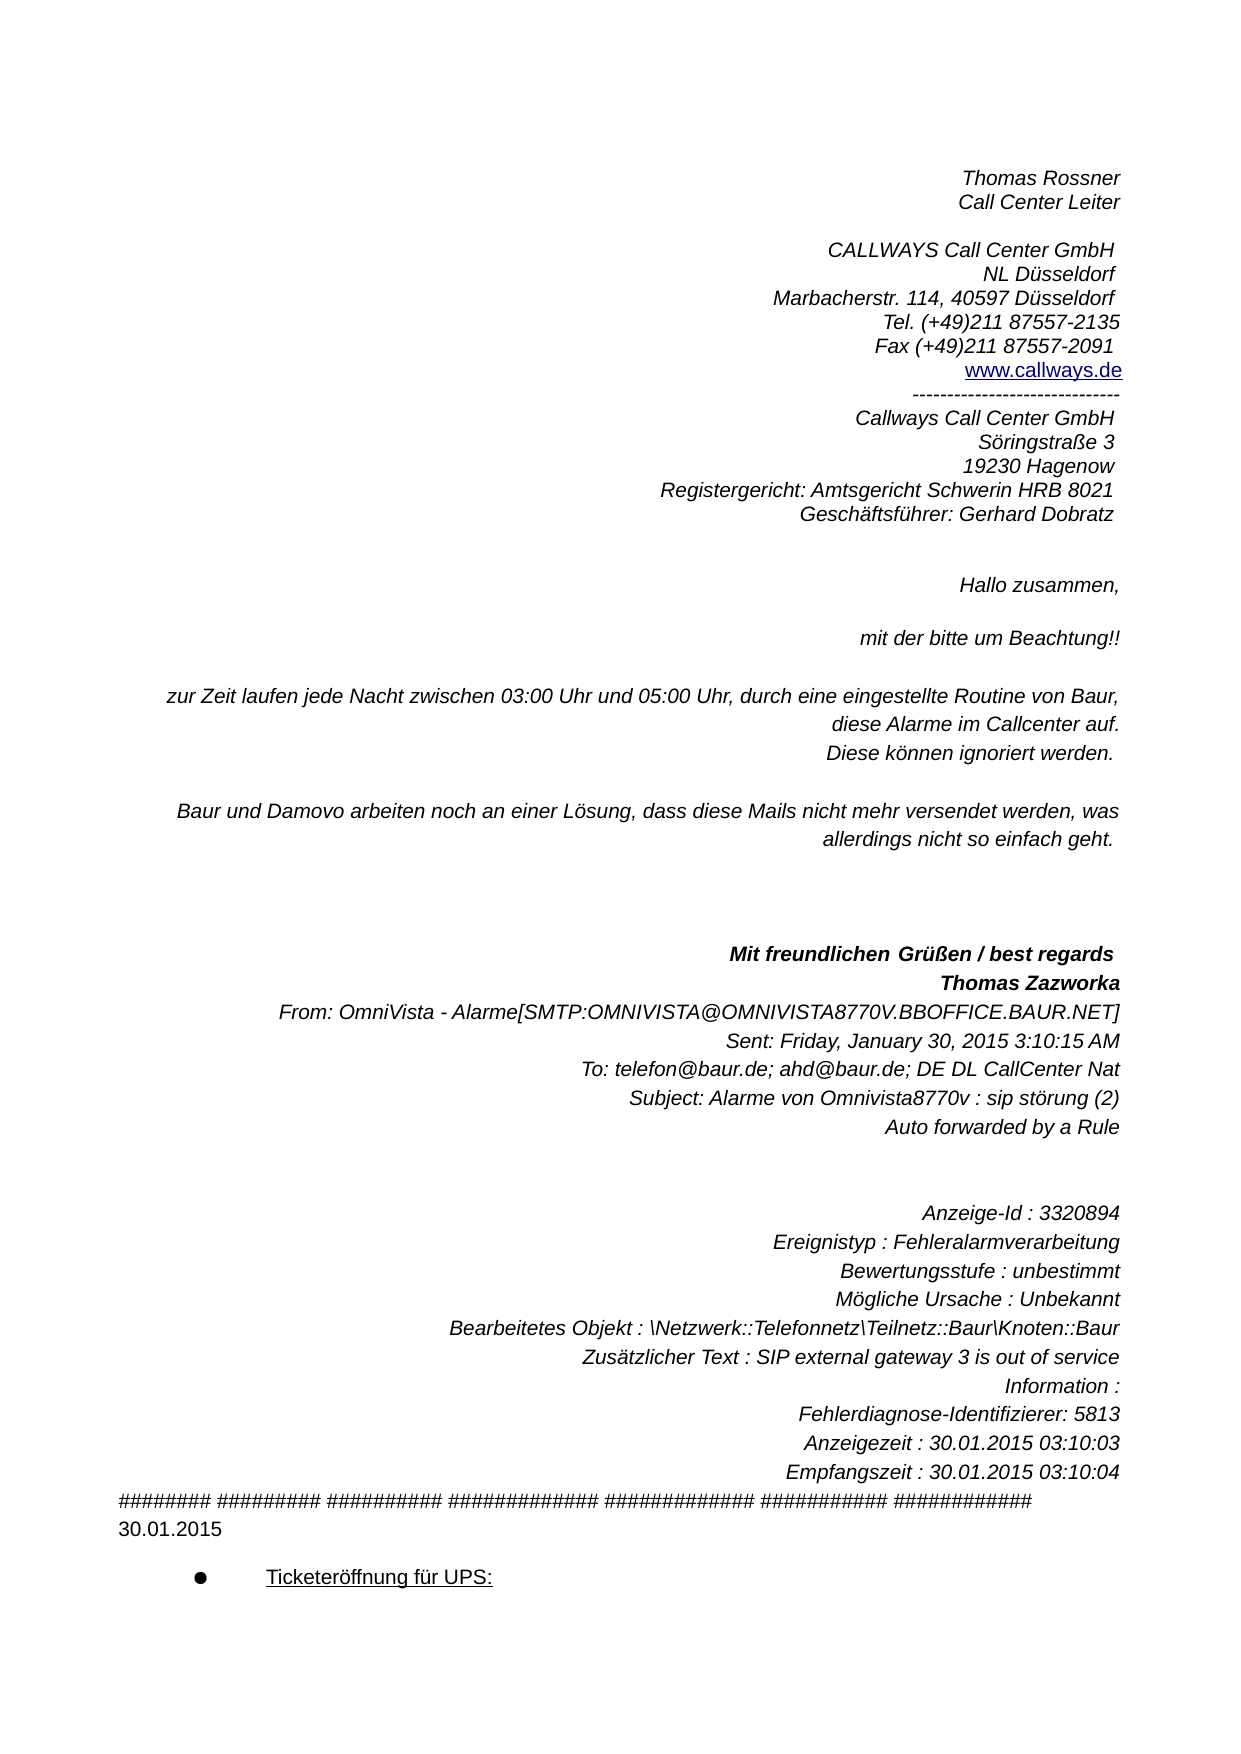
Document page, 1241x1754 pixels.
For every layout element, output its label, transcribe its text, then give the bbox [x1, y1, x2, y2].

text 30.01.2015 [118, 1517, 1122, 1541]
text Hallo zusammen, [118, 573, 1122, 597]
text Diese können ignoriert werden. [118, 741, 1122, 765]
text zur Zeit laufen jede Nacht zwischen 03:00 Uhr und 05:00 Uhr, durch eine eingestellte Routine von Baur, diese Alarme im Callcenter auf. [118, 683, 1122, 736]
text Thomas Rossner Call Center Leiter [118, 166, 1122, 214]
list Ticketeröffnung für UPS: [192, 1565, 1122, 1589]
text CALLWAYS Call Center GmbH NL Düsseldorf Marbacherstr. 114, 40597 Düsseldorf Tel. (+49)211 87557-2135 Fax (+49)211 87557-2091 www.callways.de ------------------------------ Callways Call Center GmbH Söringstraße 3 19230 Hagenow Registergericht: Amtsgericht Schwerin HRB 8021 Geschäftsführer: Gerhard Dobratz [118, 238, 1122, 525]
text Mit freundlichen Grüßen / best regards [118, 942, 1122, 966]
text Baur und Damovo arbeiten noch an einer Lösung, dass diese Mails nicht mehr versendet werden, was allerdings nicht so einfach geht. [118, 798, 1122, 851]
text From: OmniVista - Alarme[SMTP:OMNIVISTA@OMNIVISTA8770V.BBOFFICE.BAUR.NET] Sent: Friday, January 30, 2015 3:10:15 AM To: telefon@baur.de; ahd@baur.de; DE DL CallCenter Nat Subject: Alarme von Omnivista8770v : sip störung (2) Auto forwarded by a Rule Anzeige-Id : 3320894 Ereignistyp : Fehleralarmverarbeitung Bewertungsstufe : unbestimmt Mögliche Ursache : Unbekannt Bearbeitetes Objekt : \Netzwerk::Telefonnetz\Teilnetz::Baur\Knoten::Baur Zusätzlicher Text : SIP external gateway 3 is out of service Information : Fehlerdiagnose-Identifizierer: 5813 Anzeigezeit : 30.01.2015 03:10:03 Empfangszeit : 30.01.2015 03:10:04 [118, 1000, 1122, 1484]
text ######## ######### ########## ############# ############# ########### ############ [118, 1488, 1122, 1512]
text mit der bitte um Beachtung!! [118, 626, 1122, 650]
text Thomas Zazworka [118, 971, 1122, 995]
